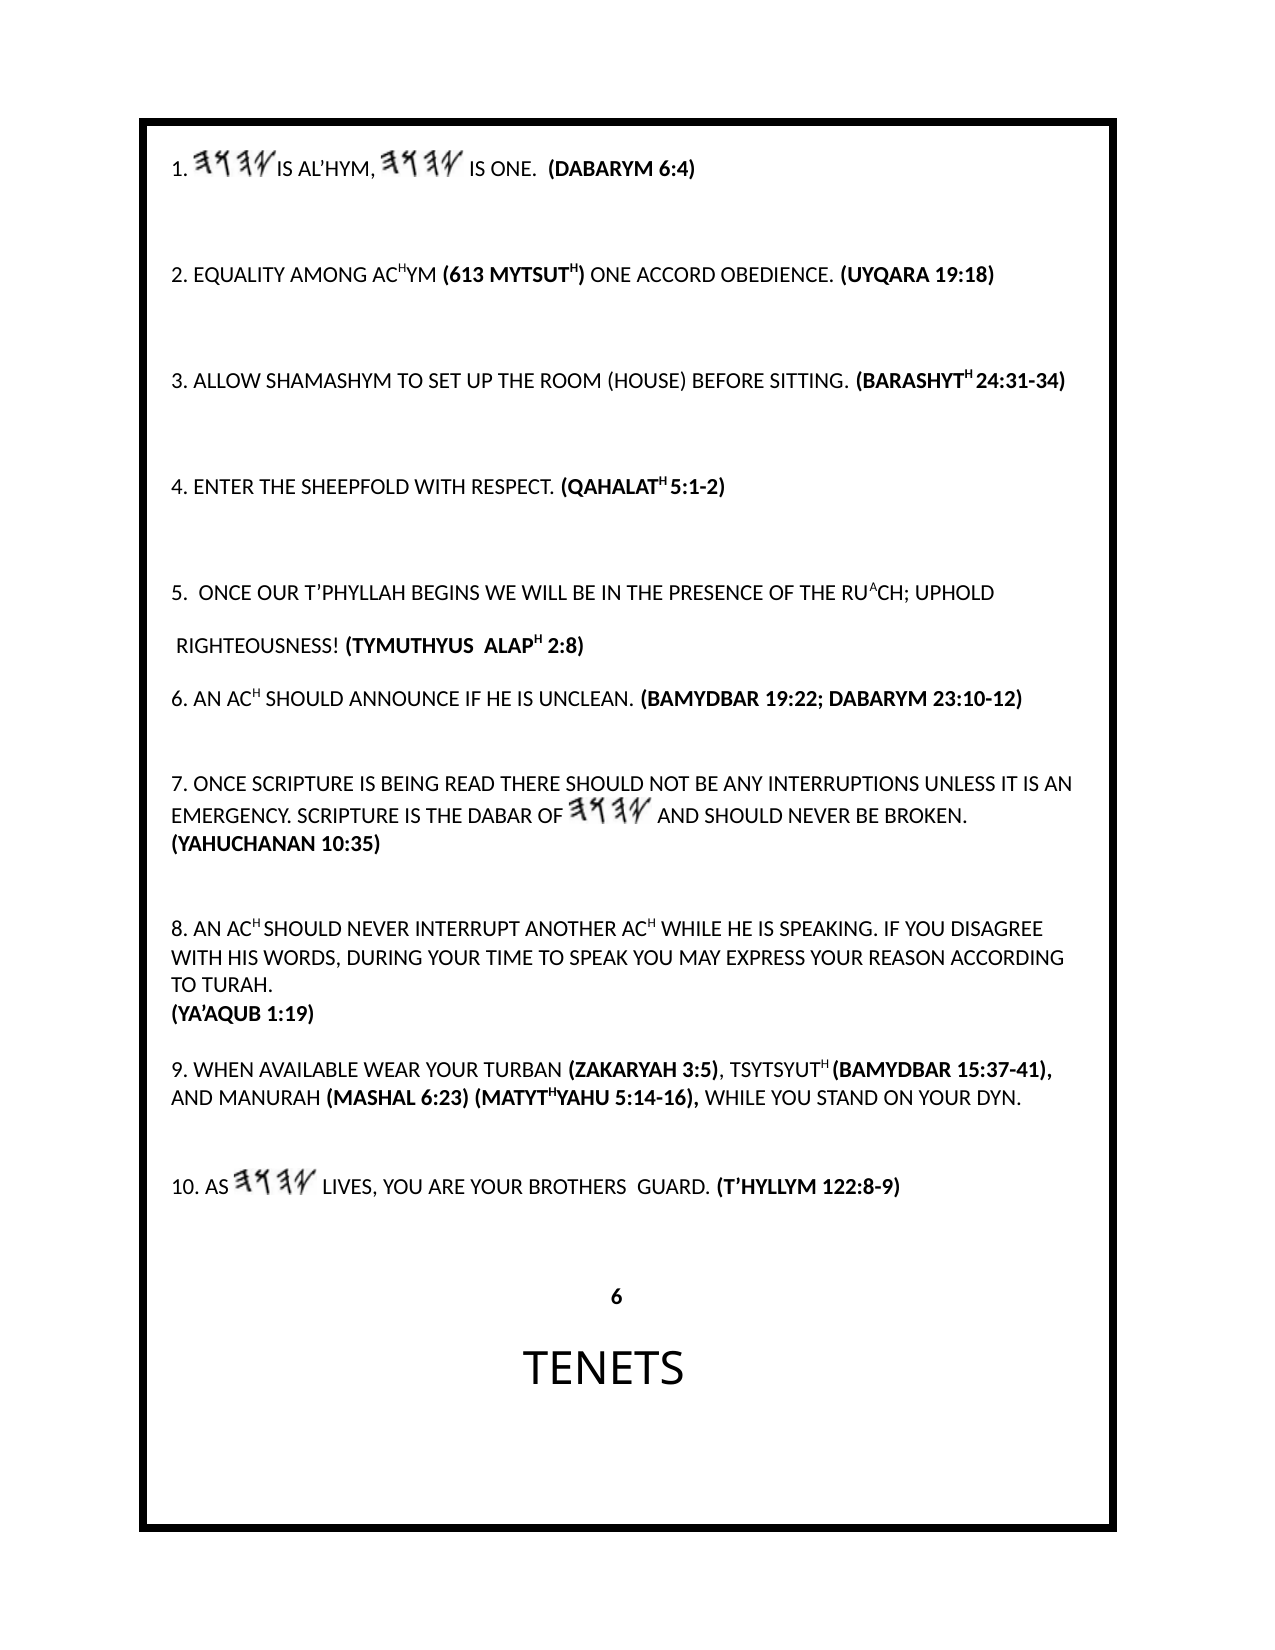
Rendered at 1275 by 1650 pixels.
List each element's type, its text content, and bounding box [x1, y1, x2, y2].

text 1. IS AL’HYM, IS ONE. (DABARYM 6:4) [171, 150, 1085, 182]
text 9. WHEN AVAILABLE WEAR YOUR TURBAN (ZAKARYAH 3:5), TSYTSYUTH (BAMYDBAR 15:37-41), AND MANURAH (MASHAL 6:23) (MATYTHYAHU 5:14-16), WHILE YOU STAND ON YOUR DYN. [171, 1055, 1085, 1111]
text 6. AN ACH SHOULD ANNOUNCE IF HE IS UNCLEAN. (BAMYDBAR 19:22; DABARYM 23:10-12) [171, 684, 1085, 712]
text 4. ENTER THE SHEEPFOLD WITH RESPECT. (QAHALATH 5:1-2) [171, 472, 1085, 500]
text 8. AN ACH SHOULD NEVER INTERRUPT ANOTHER ACH WHILE HE IS SPEAKING. IF YOU DISAGREE WITH HIS WORDS, DURING YOUR TIME TO SPEAK YOU MAY EXPRESS YOUR REASON ACCORDING TO TURAH. [171, 914, 1085, 999]
text 7. ONCE SCRIPTURE IS BEING READ THERE SHOULD NOT BE ANY INTERRUPTIONS UNLESS IT IS AN EMERGENCY. SCRIPTURE IS THE DABAR OF AND SHOULD NEVER BE BROKEN. (YAHUCHANAN 10:35) [171, 769, 1085, 857]
text TENETS [171, 1335, 1085, 1397]
text 2. EQUALITY AMONG ACHYM (613 MYTSUTH) ONE ACCORD OBEDIENCE. (UYQARA 19:18) [171, 260, 1085, 288]
text 5. ONCE OUR T’PHYLLAH BEGINS WE WILL BE IN THE PRESENCE OF THE RUACH; UPHOLD [171, 578, 1085, 606]
text 3. ALLOW SHAMASHYM TO SET UP THE ROOM (HOUSE) BEFORE SITTING. (BARASHYTH 24:31-34) [171, 366, 1085, 394]
text 10. AS LIVES, YOU ARE YOUR BROTHERS GUARD. (T’HYLLYM 122:8-9) [171, 1168, 1085, 1200]
text (YA’AQUB 1:19) [171, 999, 1085, 1027]
text RIGHTEOUSNESS! (TYMUTHYUS ALAPH 2:8) [171, 631, 1085, 659]
text 6 [171, 1282, 1085, 1310]
